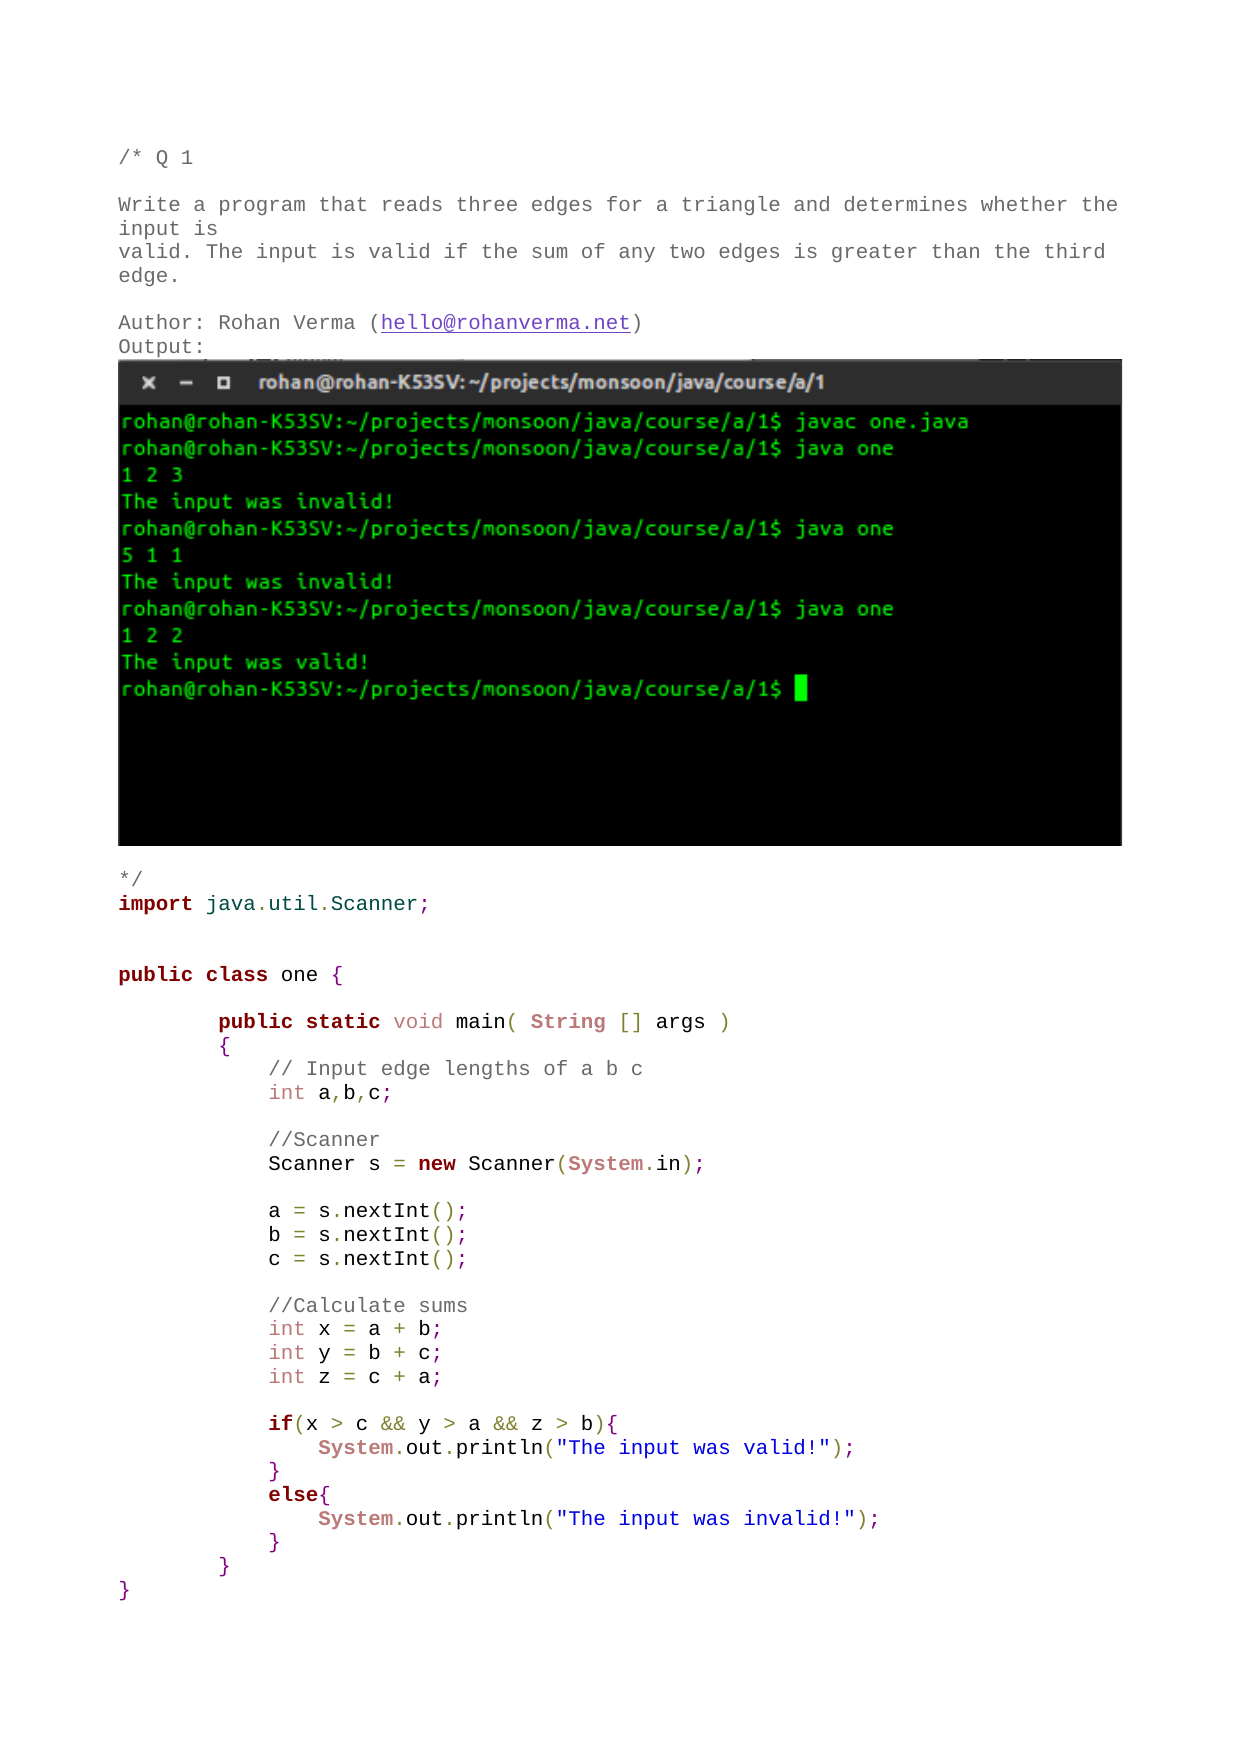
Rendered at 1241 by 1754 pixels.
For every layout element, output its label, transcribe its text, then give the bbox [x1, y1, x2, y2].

text b = s.nextInt(); [118, 1224, 1122, 1247]
text // Input edge lengths of a b c [118, 1058, 1122, 1082]
text Output: [118, 336, 1122, 359]
text //Scanner [118, 1129, 1122, 1153]
text if(x > c && y > a && z > b){ [118, 1413, 1122, 1437]
text public static void main( String [] args ) [118, 1011, 1122, 1035]
text { [118, 1035, 1122, 1058]
text int x = a + b; [118, 1318, 1122, 1342]
text c = s.nextInt(); [118, 1247, 1122, 1271]
text import java.util.Scanner; [118, 893, 1122, 916]
text Scanner s = new Scanner(System.in); [118, 1153, 1122, 1177]
text Author: Rohan Verma (hello@rohanverma.net) [118, 312, 1122, 336]
text Write a program that reads three edges for a triangle and determines whether the input is [118, 194, 1122, 241]
text */ [118, 869, 1122, 893]
text } [118, 1578, 1122, 1602]
text int z = c + a; [118, 1366, 1122, 1389]
text valid. The input is valid if the sum of any two edges is greater than the third edge. [118, 241, 1122, 289]
text } [118, 1555, 1122, 1578]
picture [118, 359, 1123, 846]
text int a,b,c; [118, 1082, 1122, 1106]
text /* Q 1 [118, 147, 1122, 170]
text System.out.println("The input was invalid!"); [118, 1508, 1122, 1531]
text //Calculate sums [118, 1295, 1122, 1318]
text else{ [118, 1484, 1122, 1508]
text a = s.nextInt(); [118, 1200, 1122, 1224]
text System.out.println("The input was valid!"); [118, 1437, 1122, 1460]
text int y = b + c; [118, 1342, 1122, 1366]
text } [118, 1460, 1122, 1484]
text } [118, 1531, 1122, 1555]
text public class one { [118, 964, 1122, 987]
